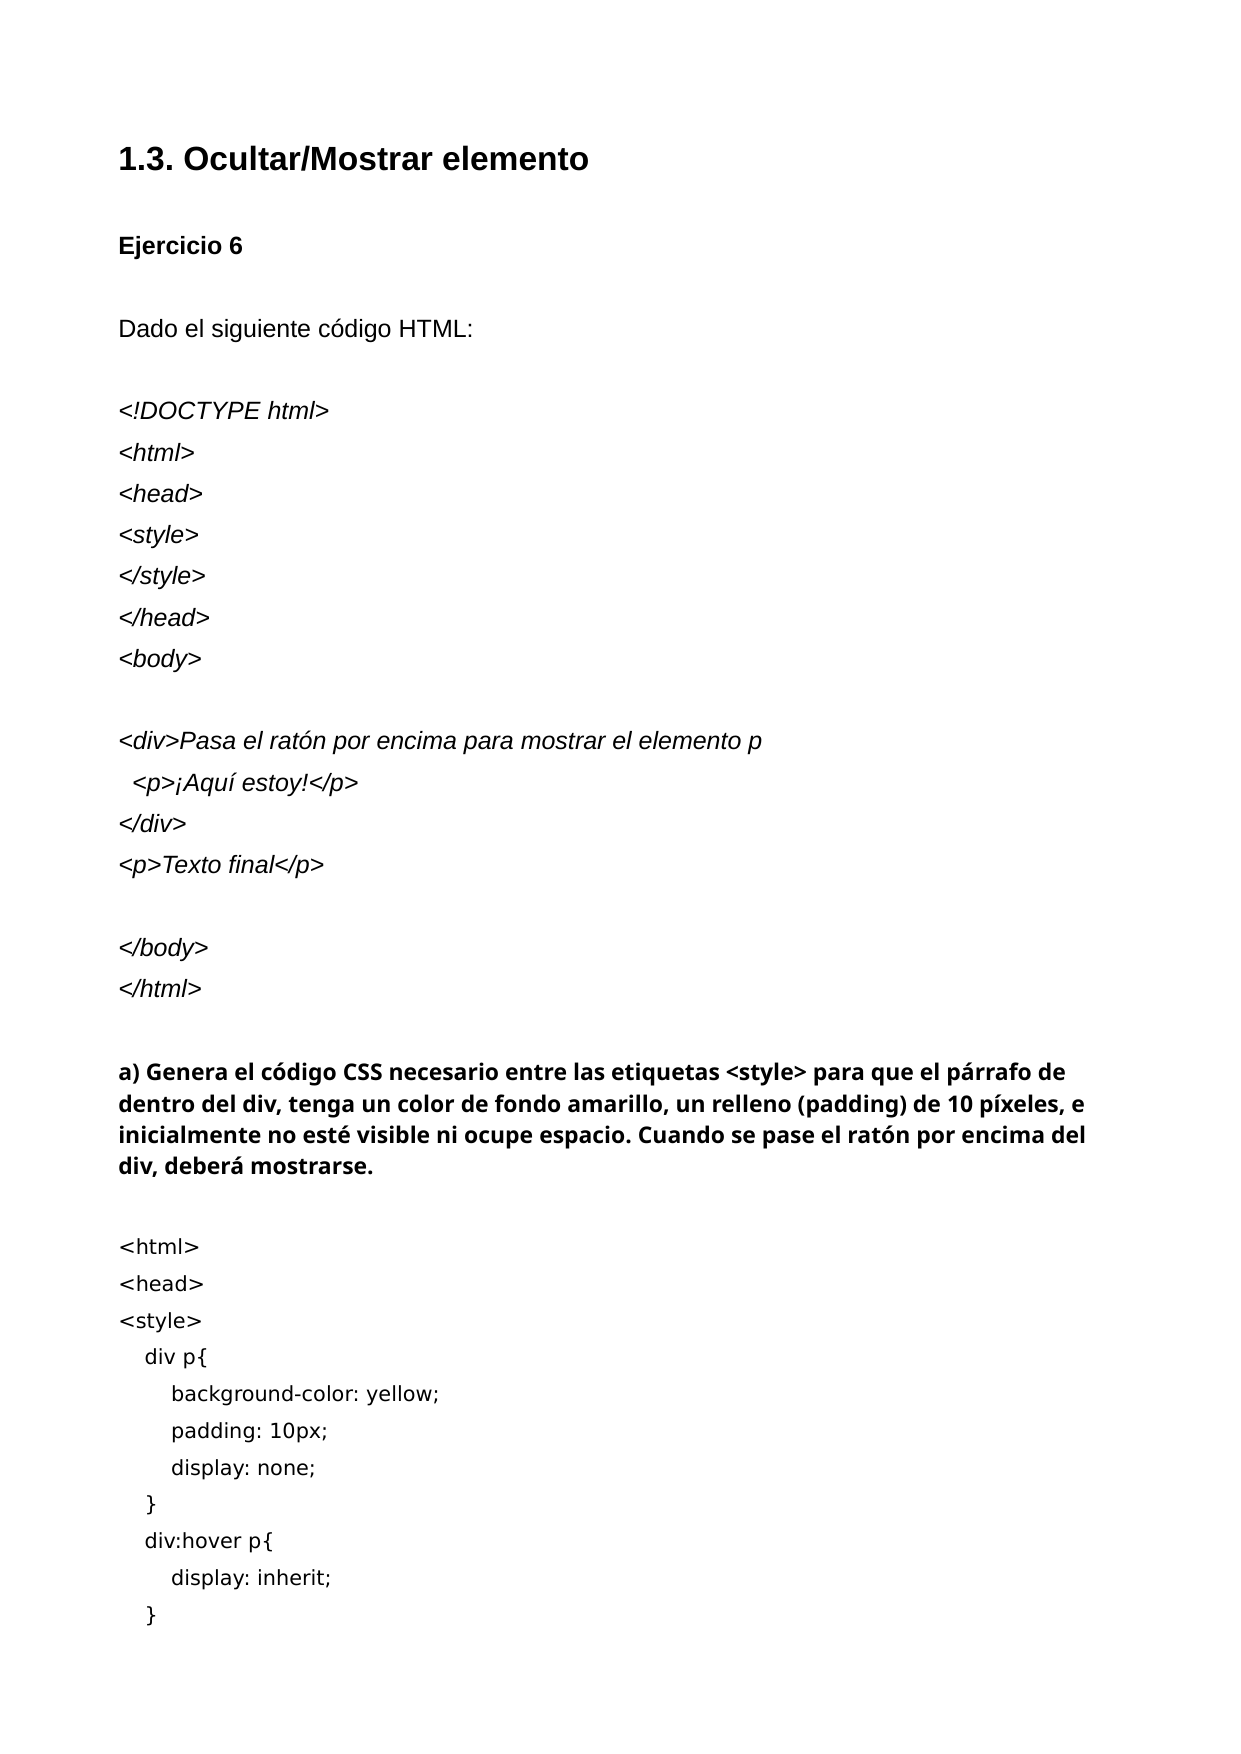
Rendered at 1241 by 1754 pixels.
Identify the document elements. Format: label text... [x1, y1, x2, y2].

text display: none; [118, 1456, 1122, 1480]
text <body> [118, 644, 1122, 673]
text <style> [118, 1309, 1122, 1333]
text Ejercicio 6 [118, 231, 1122, 260]
text <p>Texto final</p> [118, 850, 1122, 879]
text <style> [118, 520, 1122, 549]
text <!DOCTYPE html> [118, 396, 1122, 425]
subtitle 1.3. Ocultar/Mostrar elemento [118, 139, 1122, 178]
text display: inherit; [118, 1566, 1122, 1590]
text </body> [118, 933, 1122, 961]
text div p{ [118, 1345, 1122, 1370]
text <html> [118, 1235, 1122, 1259]
text </div> [118, 809, 1122, 838]
text } [118, 1492, 1122, 1517]
text <head> [118, 479, 1122, 508]
text a) Genera el código CSS necesario entre las etiquetas <style> para que el párrafo de dentro del div, tenga un color de fondo amarillo, un relleno (padding) de 10 píxeles, e inicialmente no esté visible ni ocupe espacio. Cuando se pase el ratón por encima del div, deberá mostrarse. [118, 1056, 1122, 1181]
text </style> [118, 561, 1122, 590]
text } [118, 1603, 1122, 1627]
text <p>¡Aquí estoy!</p> [118, 768, 1122, 796]
text <head> [118, 1272, 1122, 1296]
text </head> [118, 603, 1122, 631]
text div:hover p{ [118, 1529, 1122, 1553]
text <html> [118, 438, 1122, 466]
text padding: 10px; [118, 1419, 1122, 1443]
text </html> [118, 974, 1122, 1003]
text Dado el siguiente código HTML: [118, 314, 1122, 343]
text background-color: yellow; [118, 1382, 1122, 1406]
text <div>Pasa el ratón por encima para mostrar el elemento p [118, 726, 1122, 755]
